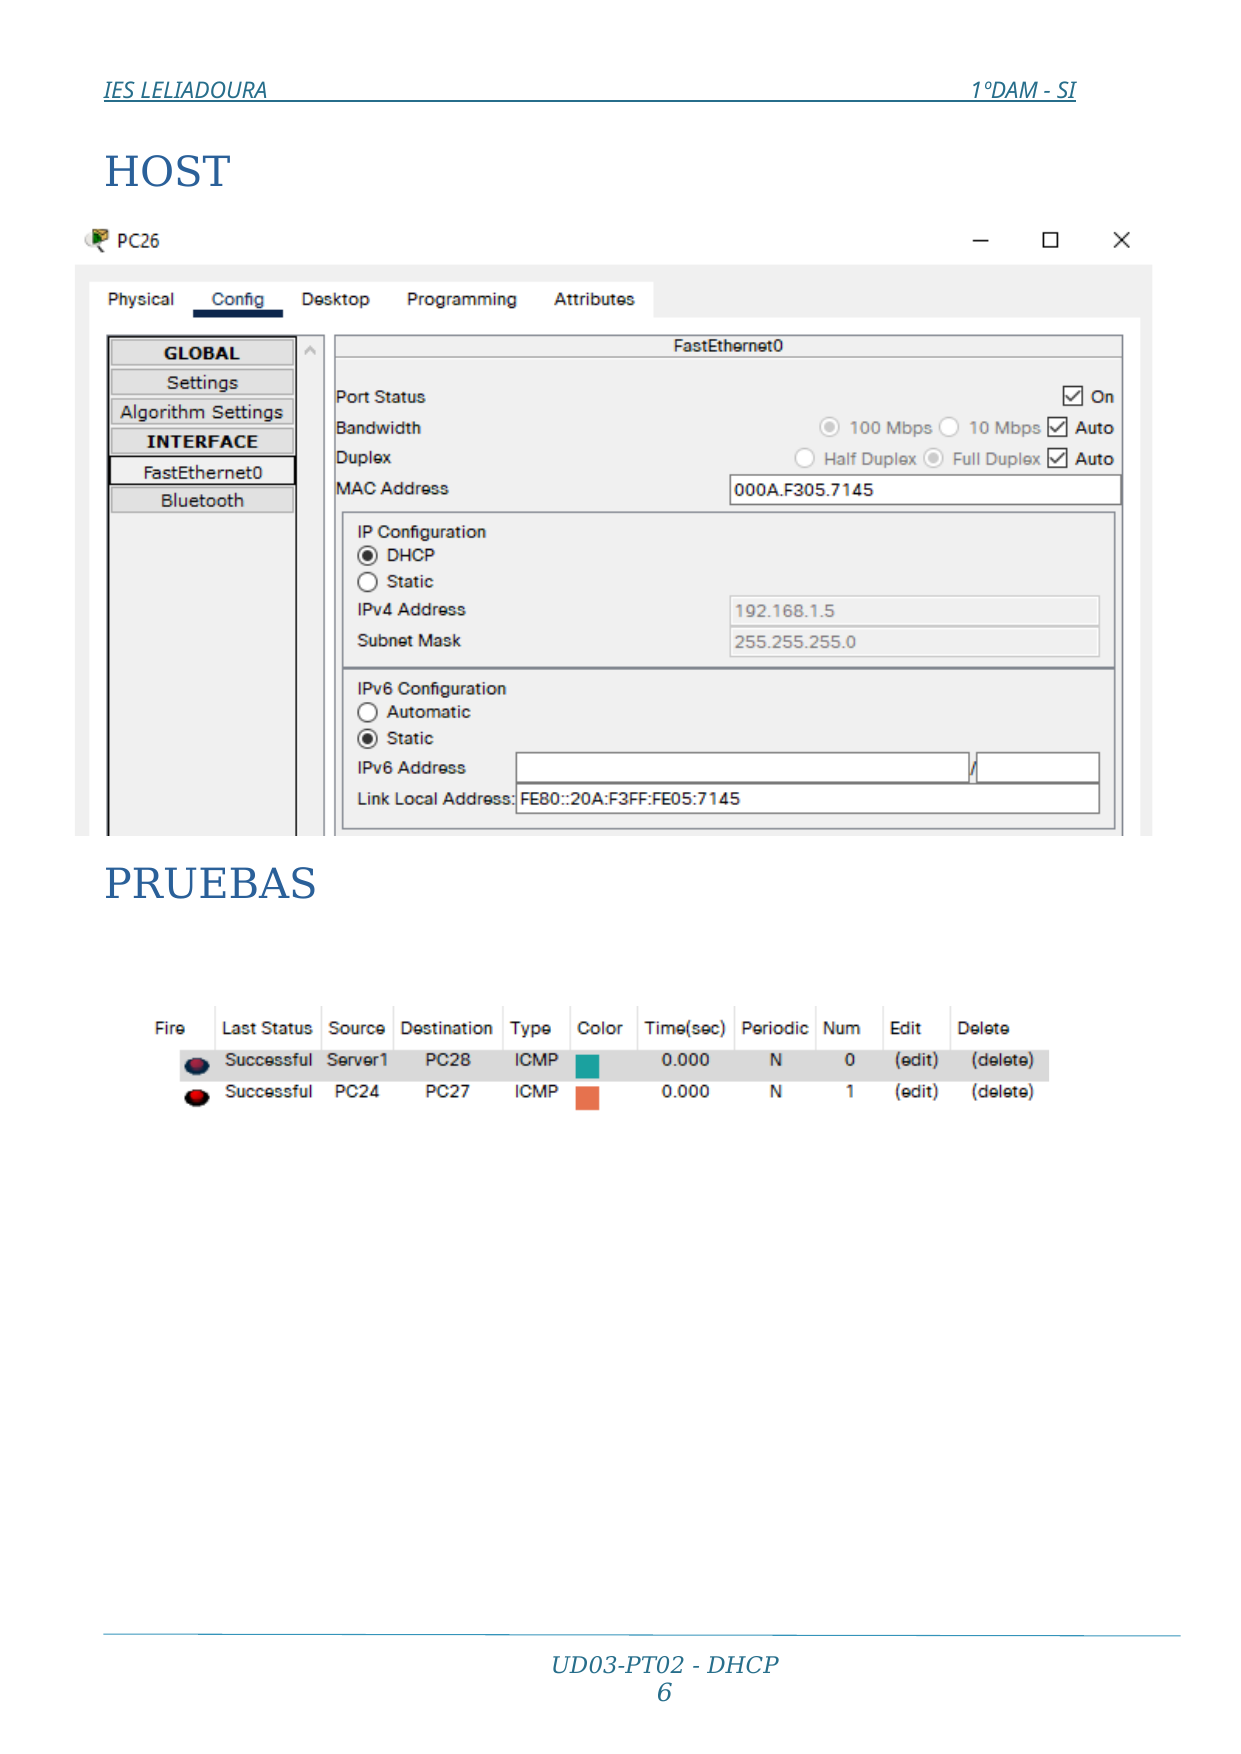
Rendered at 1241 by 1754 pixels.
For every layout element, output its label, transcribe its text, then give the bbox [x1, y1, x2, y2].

picture [74, 220, 1153, 836]
picture [152, 1006, 1050, 1123]
text HOST [103, 148, 1181, 196]
text PRUEBAS [103, 237, 1181, 908]
